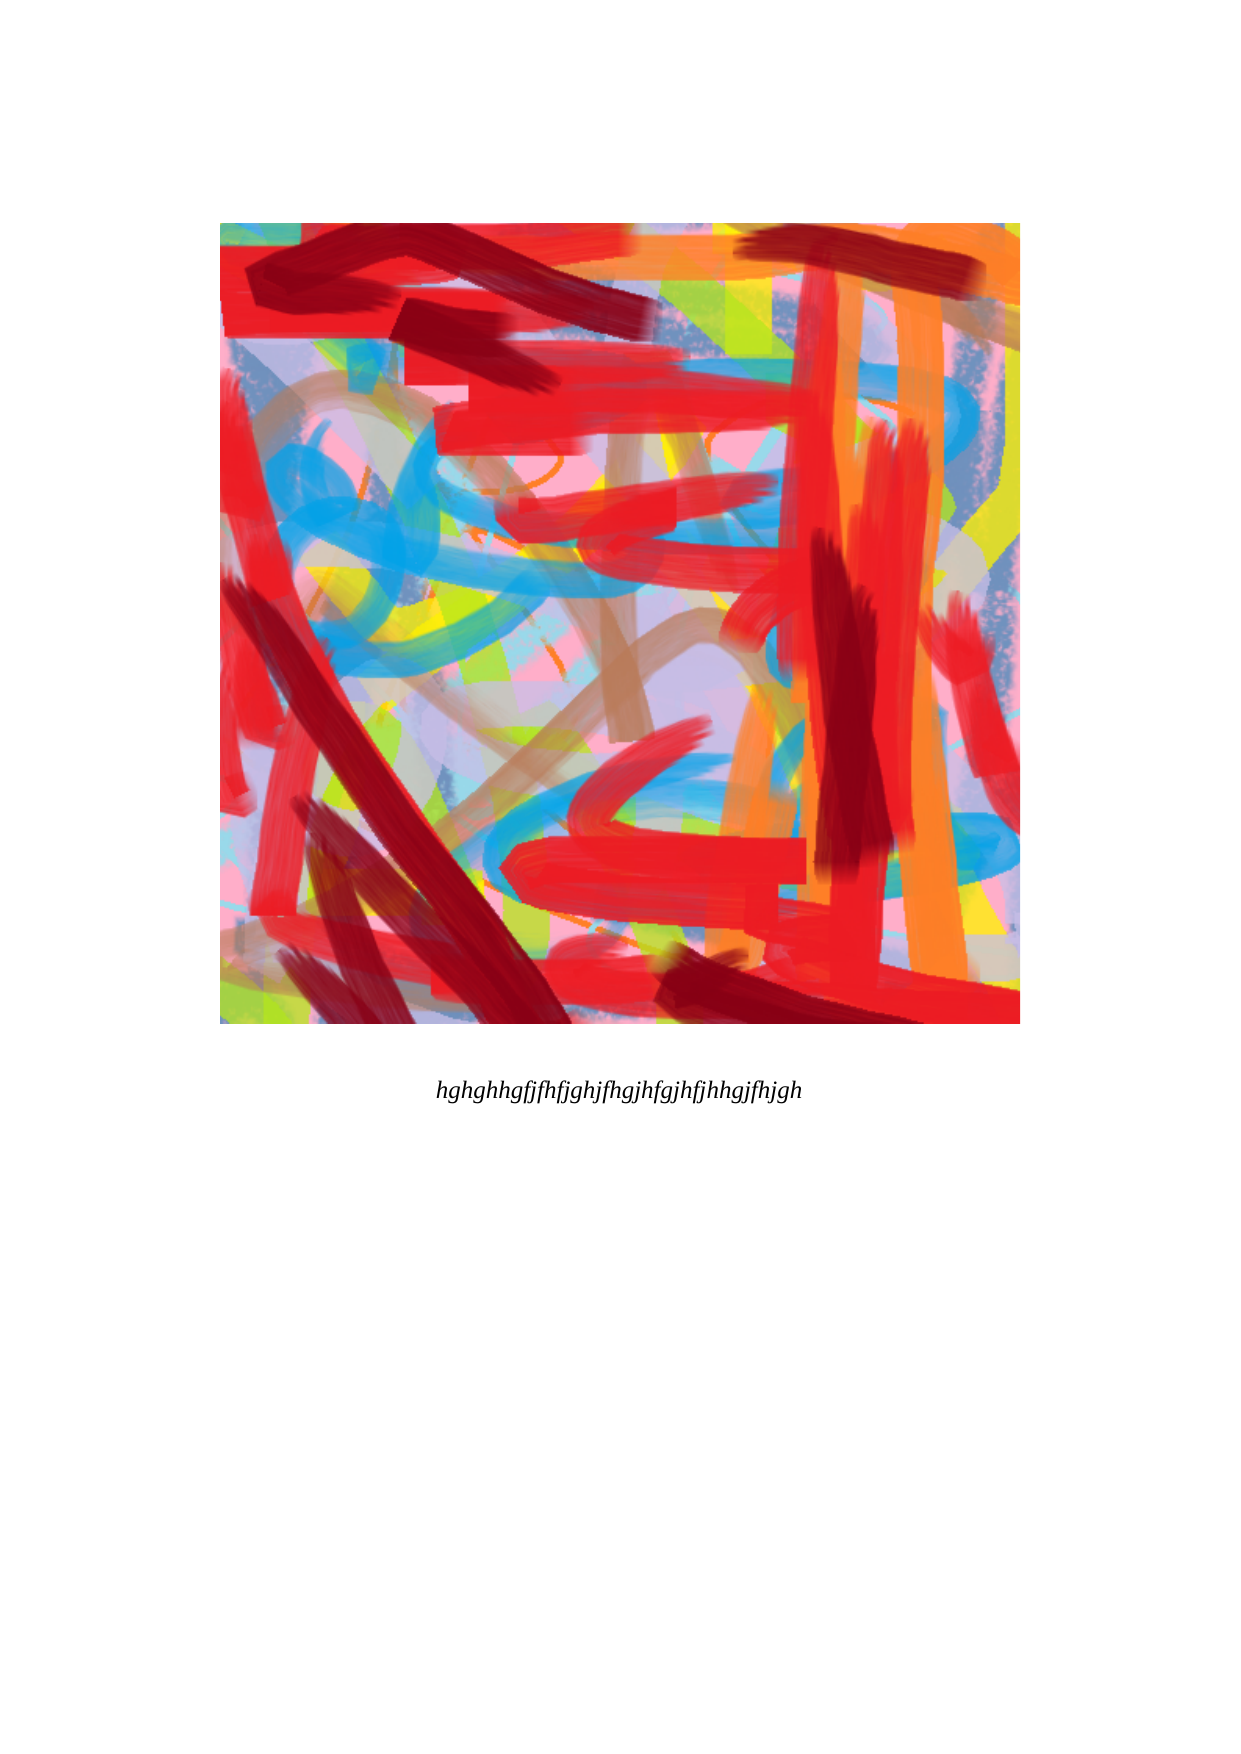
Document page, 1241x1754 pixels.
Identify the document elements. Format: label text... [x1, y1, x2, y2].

picture [220, 223, 1021, 1024]
text hghghhgfjfhfjghjfhgjhfgjhfjhhgjfhjgh [118, 1075, 1122, 1104]
